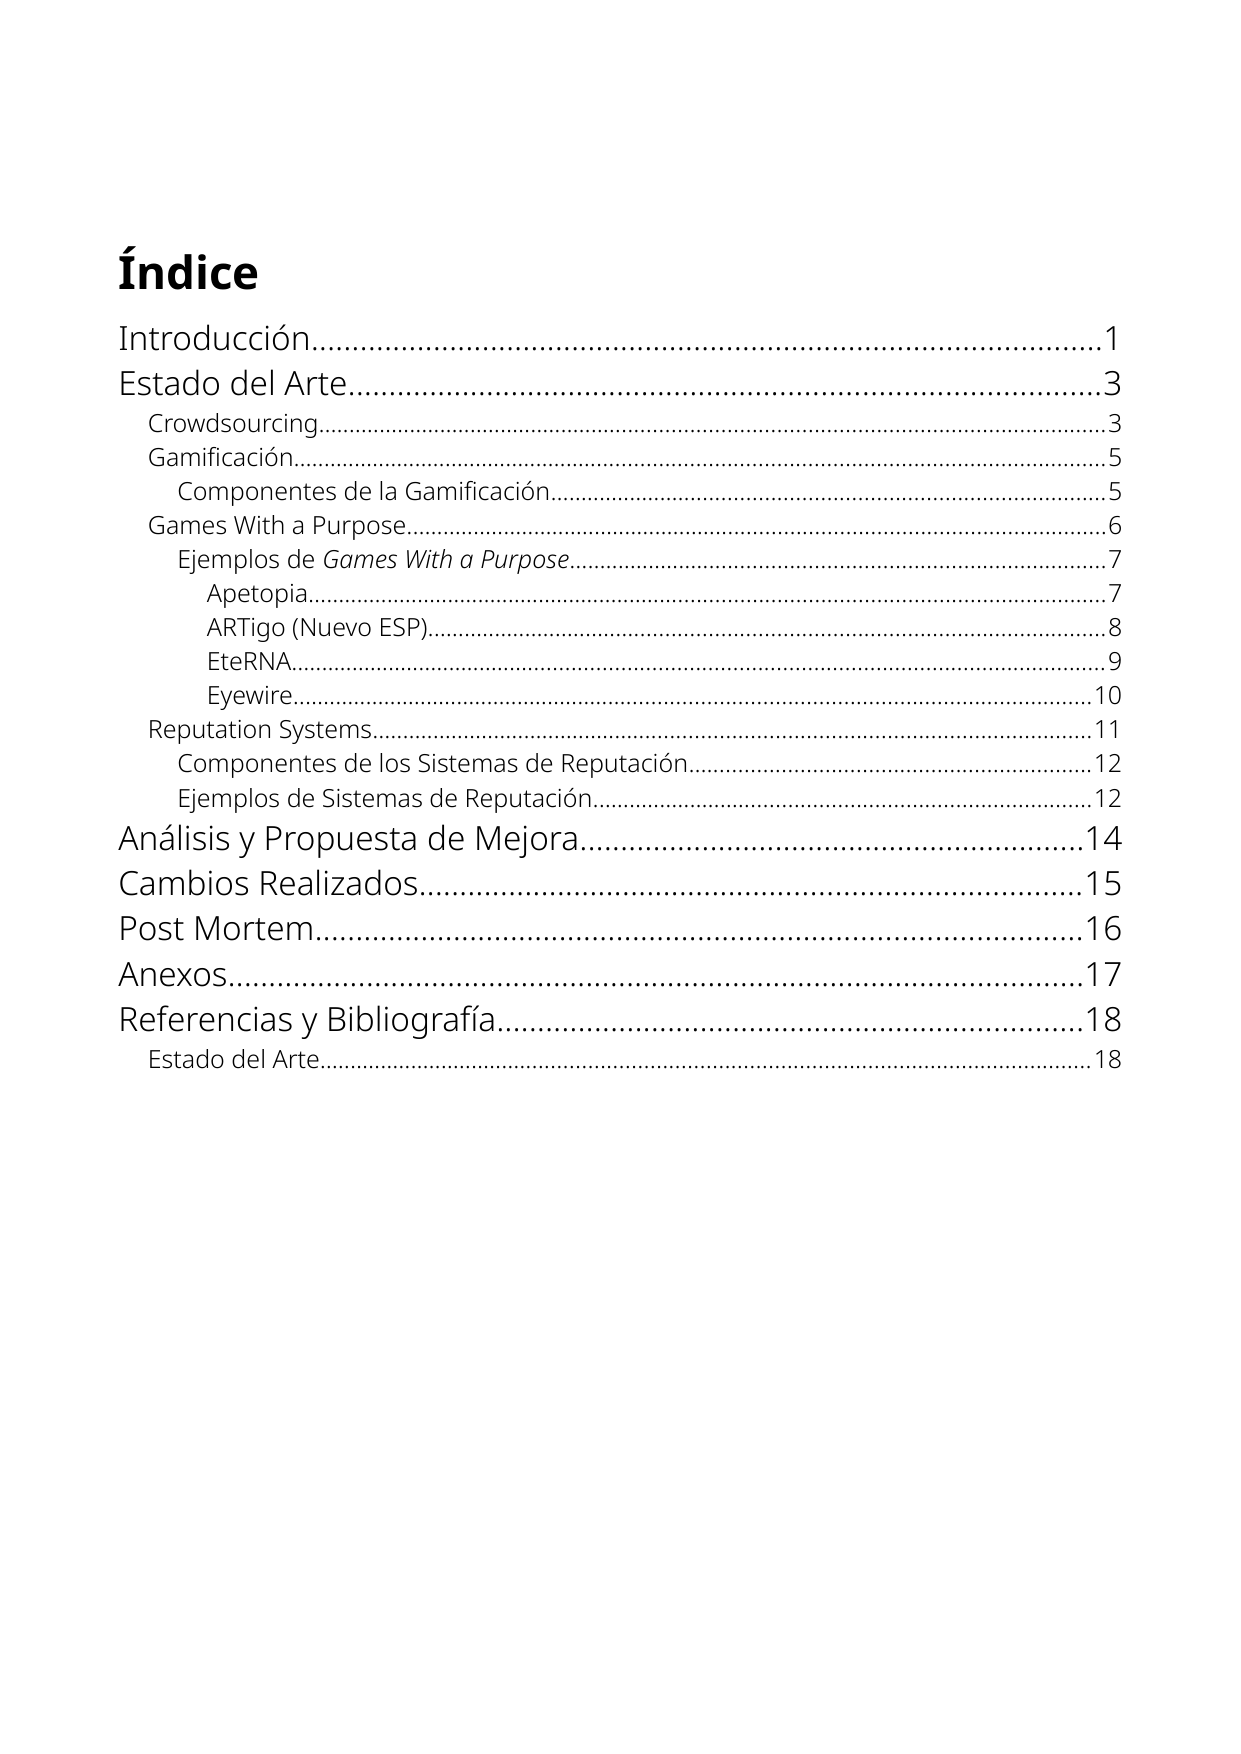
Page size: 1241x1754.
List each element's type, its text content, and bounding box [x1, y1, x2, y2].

text Ejemplos de Games With a Purpose 7 [177, 542, 1122, 576]
text Referencias y Bibliografía 18 [118, 996, 1122, 1041]
text Reputation Systems 11 [148, 712, 1122, 746]
text Análisis y Propuesta de Mejora 14 [118, 814, 1122, 860]
text ARTigo (Nuevo ESP) 8 [207, 610, 1122, 644]
text Componentes de los Sistemas de Reputación 12 [177, 746, 1122, 780]
text Post Mortem 16 [118, 905, 1122, 951]
text Componentes de la Gamificación 5 [177, 474, 1122, 508]
text Crowdsourcing 3 [148, 406, 1122, 439]
text Eyewire 10 [207, 678, 1122, 712]
text Games With a Purpose 6 [148, 508, 1122, 542]
text Apetopia 7 [207, 576, 1122, 610]
text Ejemplos de Sistemas de Reputación 12 [177, 780, 1122, 814]
text Gamificación 5 [148, 439, 1122, 474]
subtitle Índice [118, 241, 1122, 303]
text Estado del Arte 18 [148, 1041, 1122, 1075]
text Cambios Realizados 15 [118, 860, 1122, 905]
text Estado del Arte 3 [118, 360, 1122, 406]
text Anexos 17 [118, 951, 1122, 996]
text EteRNA 9 [207, 644, 1122, 678]
text Introducción 1 [118, 315, 1122, 360]
